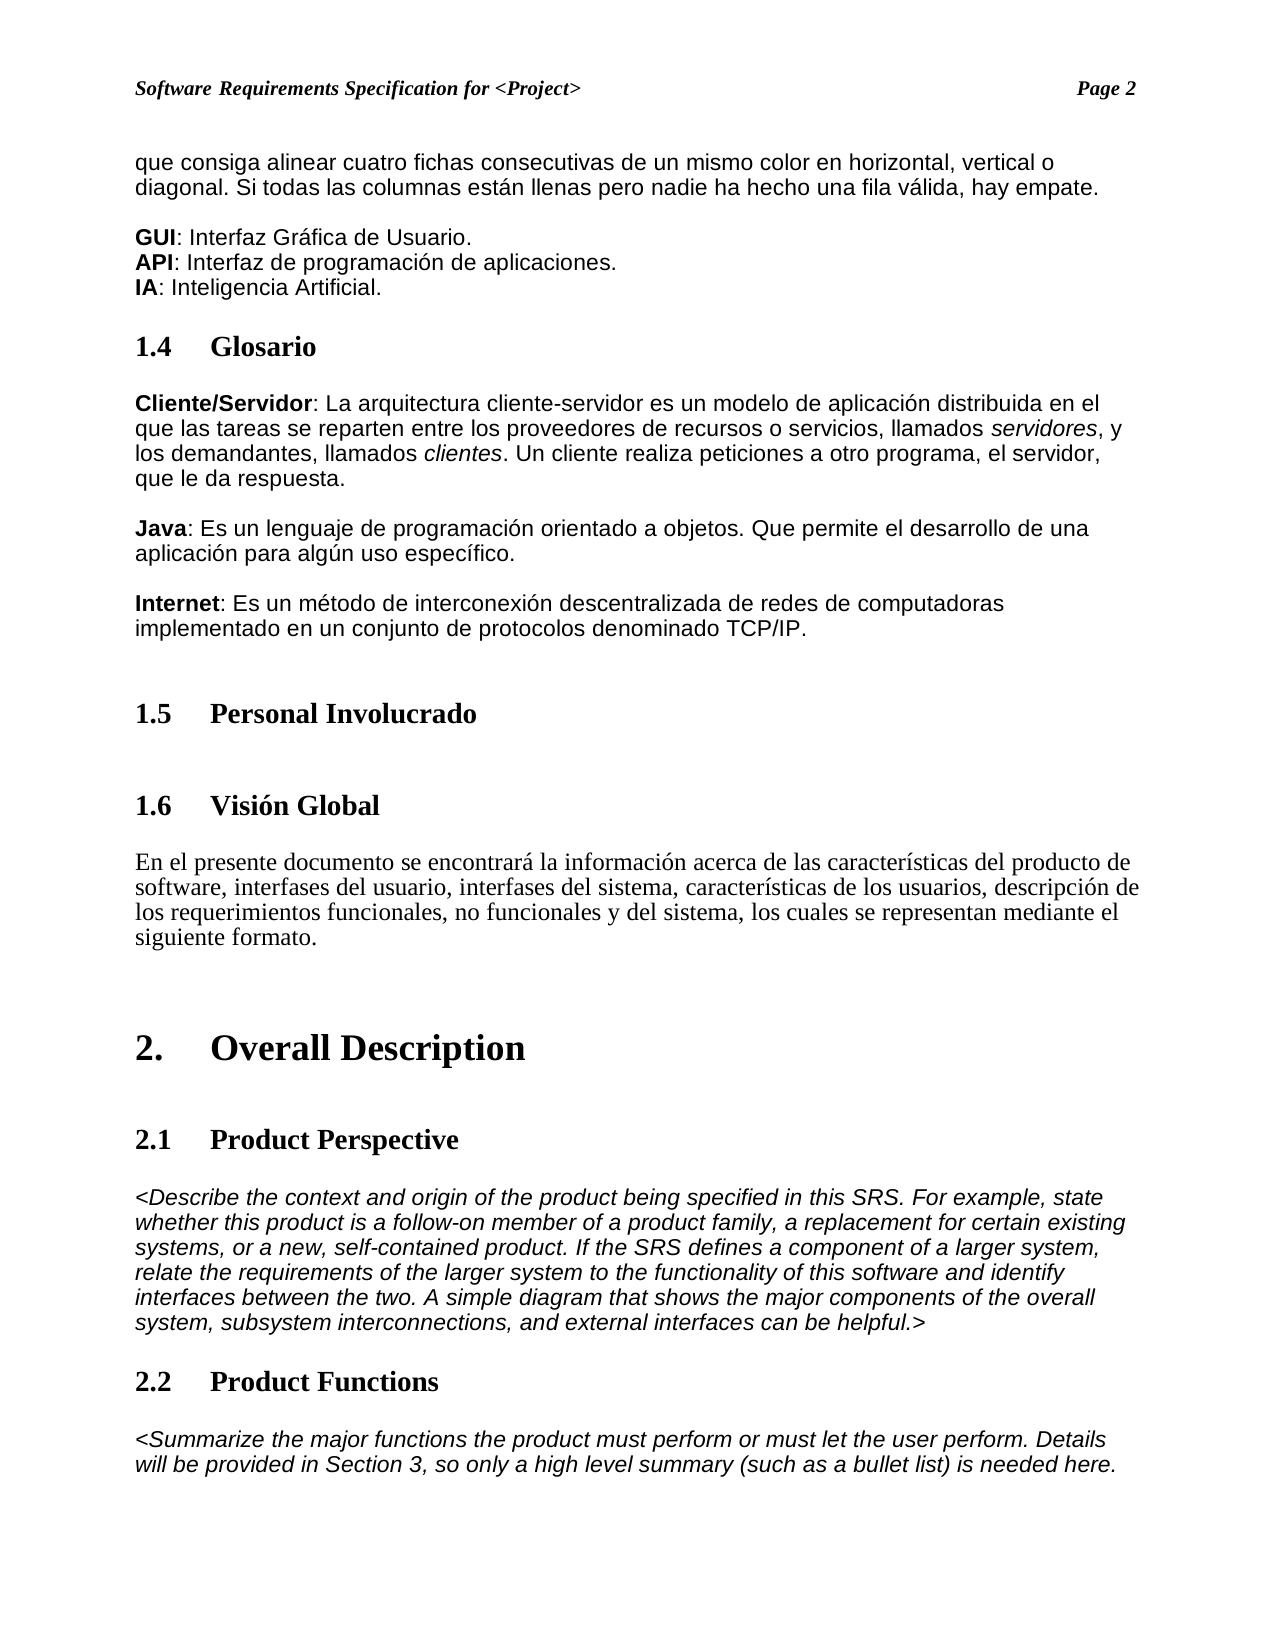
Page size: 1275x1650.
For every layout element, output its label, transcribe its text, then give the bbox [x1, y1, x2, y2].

text <Summarize the major functions the product must perform or must let the user perform. Details will be provided in Section 3, so only a high level summary (such as a bullet list) is needed here. [135, 1427, 1140, 1477]
text <Describe the context and origin of the product being specified in this SRS. For example, state whether this product is a follow-on member of a product family, a replacement for certain existing systems, or a new, self-contained product. If the SRS defines a component of a larger system, relate the requirements of the larger system to the functionality of this software and identify interfaces between the two. A simple diagram that shows the major components of the overall system, subsystem interconnections, and external interfaces can be helpful.> [135, 1185, 1140, 1335]
subtitle 1.5 Personal Involucrado [135, 696, 1140, 729]
text GUI: Interfaz Gráfica de Usuario. [135, 225, 1140, 250]
text Cliente/Servidor: La arquitectura cliente-servidor es un modelo de aplicación distribuida en el que las tareas se reparten entre los proveedores de recursos o servicios, llamados servidores, y los demandantes, llamados clientes. Un cliente realiza peticiones a otro programa, el servidor, que le da respuesta. [135, 392, 1140, 492]
subtitle Product Perspective [135, 1123, 1140, 1156]
subtitle Overall Description [135, 1026, 1140, 1068]
subtitle 1.4 Glosario [135, 329, 1140, 363]
text En el presente documento se encontrará la información acerca de las características del producto de software, interfases del usuario, interfases del sistema, características de los usuarios, descripción de los requerimientos funcionales, no funcionales y del sistema, los cuales se representan mediante el siguiente formato. [135, 851, 1140, 951]
text IA: Inteligencia Artificial. [135, 275, 1140, 300]
text que consiga alinear cuatro fichas consecutivas de un mismo color en horizontal, vertical o diagonal. Si todas las columnas están llenas pero nadie ha hecho una fila válida, hay empate. [135, 150, 1140, 200]
subtitle 1.6 Visión Global [135, 788, 1140, 821]
text API: Interfaz de programación de aplicaciones. [135, 250, 1140, 275]
text Internet: Es un método de interconexión descentralizada de redes de computadoras implementado en un conjunto de protocolos denominado TCP/IP. [135, 592, 1140, 642]
subtitle Product Functions [135, 1364, 1140, 1398]
text Java: Es un lenguaje de programación orientado a objetos. Que permite el desarrollo de una aplicación para algún uso específico. [135, 517, 1140, 567]
